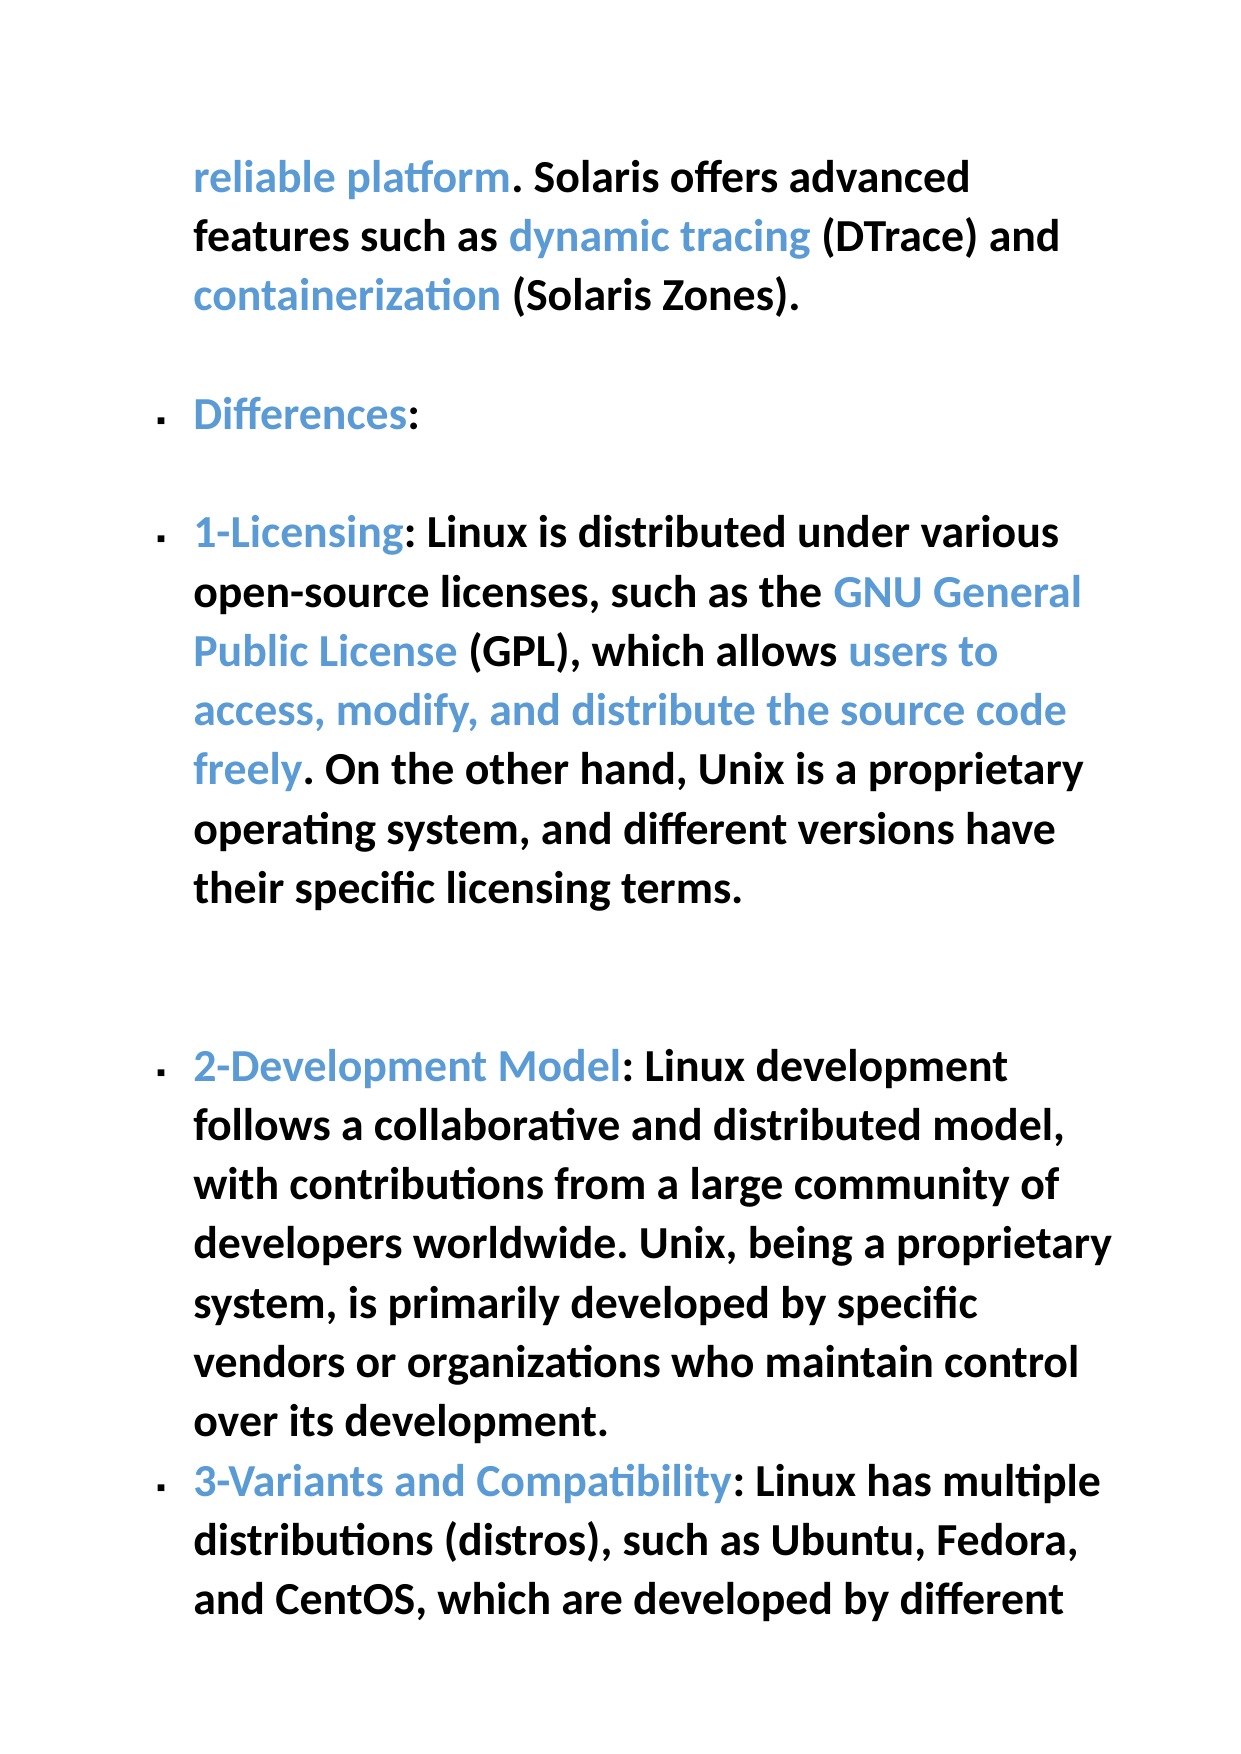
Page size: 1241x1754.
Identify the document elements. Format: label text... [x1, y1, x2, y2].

list 2-Development Model: Linux development follows a collaborative and distributed model, with contributions from a large community of developers worldwide. Unix, being a proprietary system, is primarily developed by specific vendors or organizations who maintain control over its development. [156, 1037, 1122, 1448]
list 3-Variants and Compatibility: Linux has multiple distributions (distros), such as Ubuntu, Fedora, and CentOS, which are developed by different [156, 1452, 1122, 1626]
list reliable platform. Solaris offers advanced features such as dynamic tracing (DTrace) and containerization (Solaris Zones). [156, 148, 1122, 322]
list Differences: [156, 385, 1122, 441]
list 1-Licensing: Linux is distributed under various open-source licenses, such as the GNU General Public License (GPL), which allows users to access, modify, and distribute the source code freely. On the other hand, Unix is a proprietary operating system, and different versions have their specific licensing terms. [156, 503, 1122, 915]
